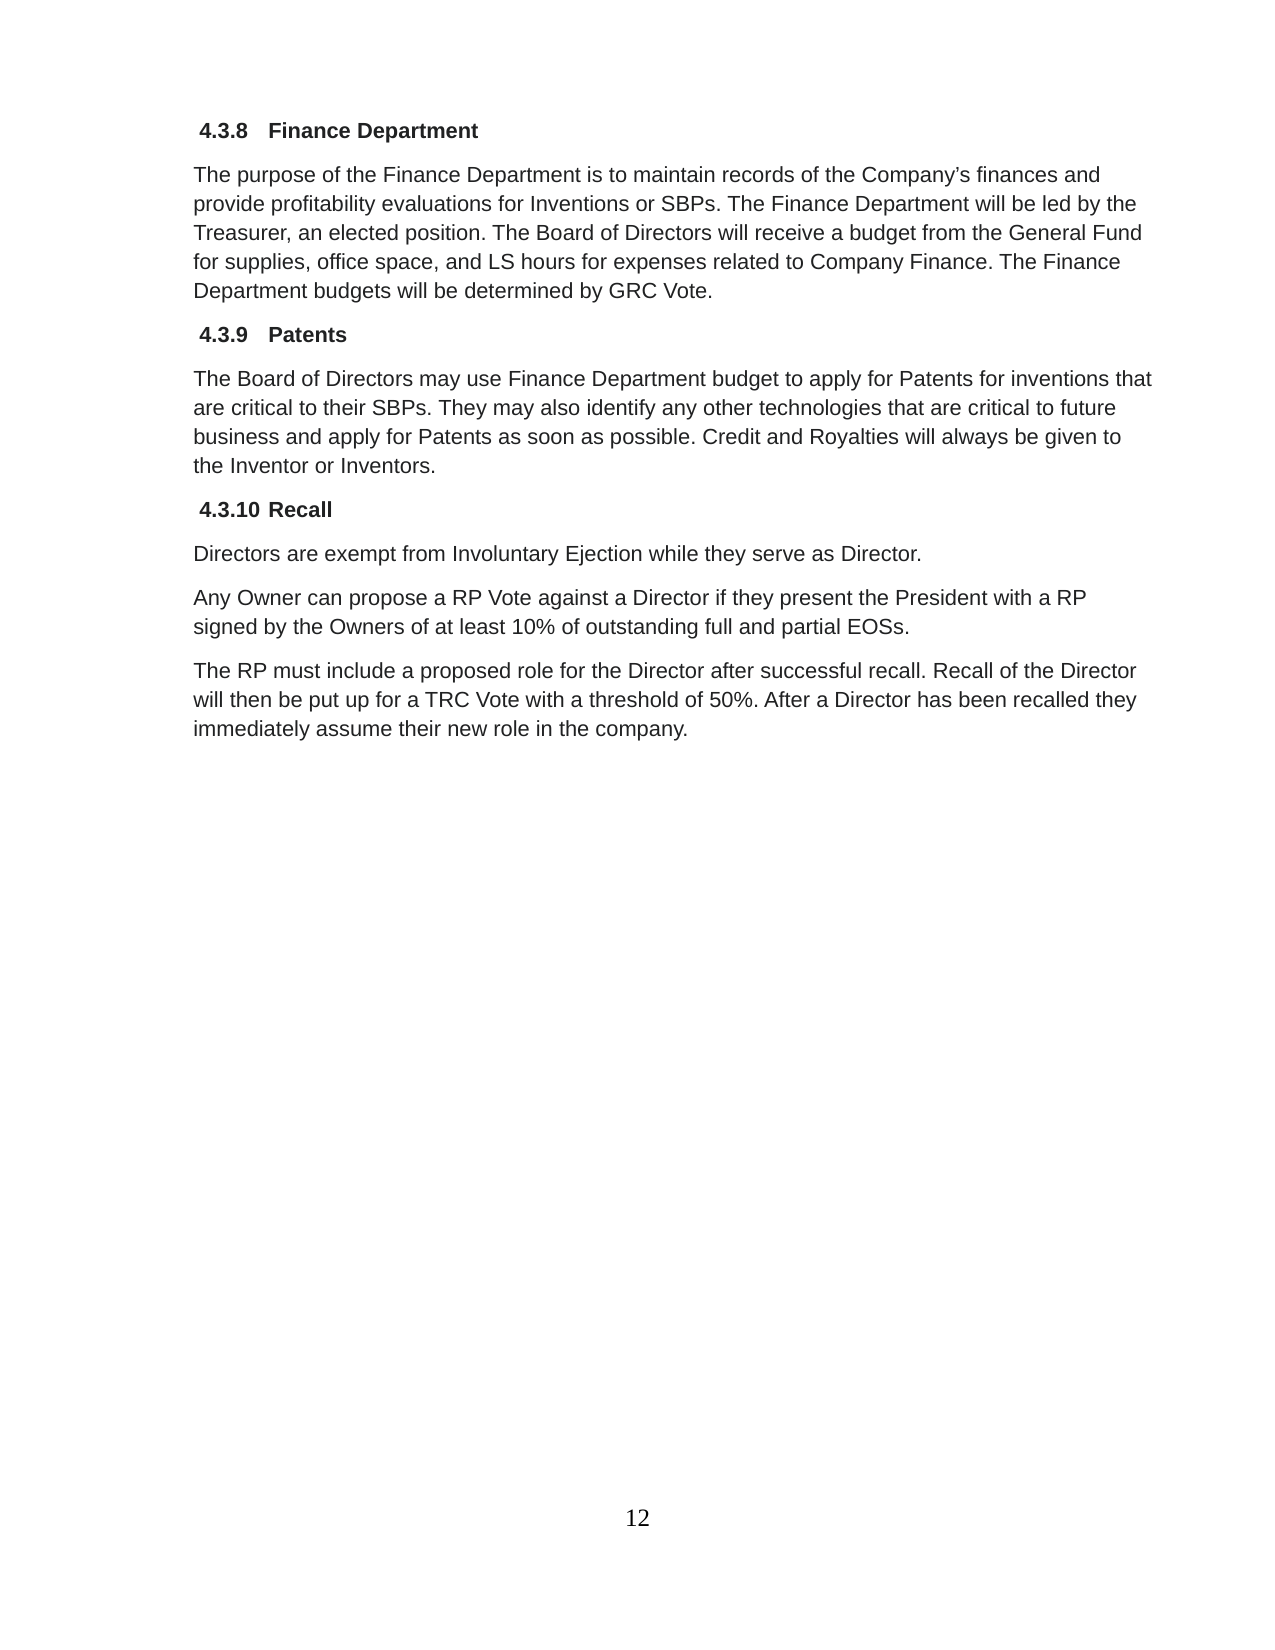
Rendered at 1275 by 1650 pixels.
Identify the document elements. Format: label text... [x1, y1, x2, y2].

list The RP must include a proposed role for the Director after successful recall. Recall of the Director will then be put up for a TRC Vote with a threshold of 50%. After a Director has been recalled they immediately assume their new role in the company. [156, 657, 1157, 741]
list Any Owner can propose a RP Vote against a Director if they present the President with a RP signed by the Owners of at least 10% of outstanding full and partial EOSs. [156, 584, 1157, 639]
subtitle Recall [193, 497, 1157, 522]
subtitle Patents [193, 322, 1157, 347]
list Directors are exempt from Involuntary Ejection while they serve as Director. [156, 541, 1157, 566]
list The purpose of the Finance Department is to maintain records of the Company’s finances and provide profitability evaluations for Inventions or SBPs. The Finance Department will be led by the Treasurer, an elected position. The Board of Directors will receive a budget from the General Fund for supplies, office space, and LS hours for expenses related to Company Finance. The Finance Department budgets will be determined by GRC Vote. [193, 162, 1157, 303]
subtitle Finance Department [193, 118, 1157, 143]
list The Board of Directors may use Finance Department budget to apply for Patents for inventions that are critical to their SBPs. They may also identify any other technologies that are critical to future business and apply for Patents as soon as possible. Credit and Royalties will always be given to the Inventor or Inventors. [193, 366, 1157, 478]
